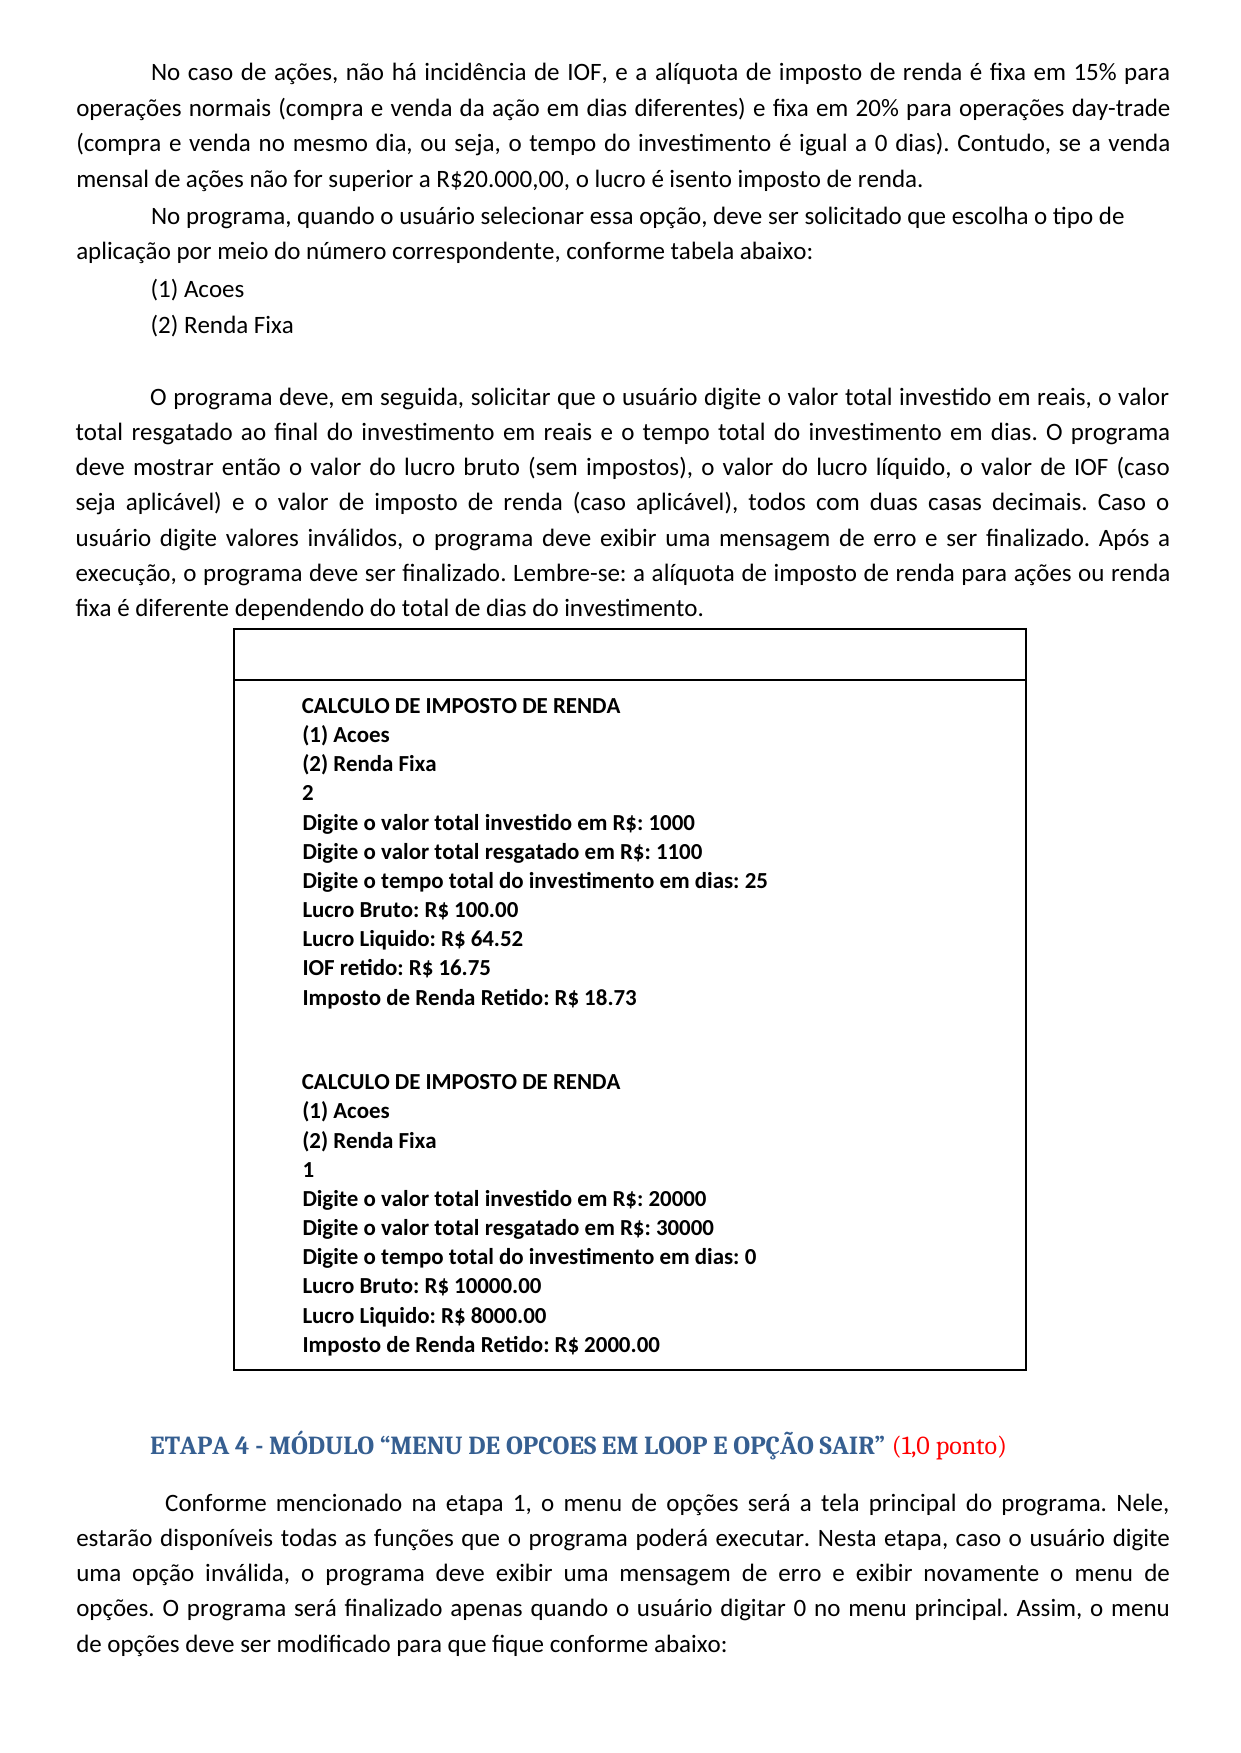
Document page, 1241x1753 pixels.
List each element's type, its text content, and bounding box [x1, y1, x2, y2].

text Conforme mencionado na etapa 1, o menu de opções será a tela principal do programa. Nele, estarão disponíveis todas as funções que o programa poderá executar. Nesta etapa, caso o usuário digite uma opção inválida, o programa deve exibir uma mensagem de erro e exibir novamente o menu de opções. O programa será finalizado apenas quando o usuário digitar 0 no menu principal. Assim, o menu de opções deve ser modificado para que fique conforme abaixo: [76, 1487, 1172, 1658]
text No programa, quando o usuário selecionar essa opção, deve ser solicitado que escolha o tipo de aplicação por meio do número correspondente, conforme tabela abaixo: [76, 200, 1171, 266]
text O programa deve, em seguida, solicitar que o usuário digite o valor total investido em reais, o valor total resgatado ao final do investimento em reais e o tempo total do investimento em dias. O programa deve mostrar então o valor do lucro bruto (sem impostos), o valor do lucro líquido, o valor de IOF (caso seja aplicável) e o valor de imposto de renda (caso aplicável), todos com duas casas decimais. Caso o usuário digite valores inválidos, o programa deve exibir uma mensagem de erro e ser finalizado. Após a execução, o programa deve ser finalizado. Lembre-se: a alíquota de imposto de renda para ações ou renda fixa é diferente dependendo do total de dias do investimento. [75, 381, 1172, 623]
text No caso de ações, não há incidência de IOF, e a alíquota de imposto de renda é fixa em 15% para operações normais (compra e venda da ação em dias diferentes) e fixa em 20% para operações day-trade (compra e venda no mesmo dia, ou seja, o tempo do investimento é igual a 0 dias). Contudo, se a venda mensal de ações não for superior a R$20.000,00, o lucro é isento imposto de renda. [76, 56, 1172, 194]
table_cell CALCULO DE IMPOSTO DE RENDA (1) Acoes (2) Renda Fixa 2 Digite o valor total investido em R$: 1000 Digite o valor total resgatado em R$: 1100 Digite o tempo total do investimento em dias: 25 Lucro Bruto: R$ 100.00 Lucro Liquido: R$ 64.52 IOF retido: R$ 16.75 Imposto de Renda Retido: R$ 18.73 CALCULO DE IMPOSTO DE RENDA (1) Acoes (2) Renda Fixa 1 Digite o valor total investido em R$: 20000 Digite o valor total resgatado em R$: 30000 Digite o tempo total do investimento em dias: 0 Lucro Bruto: R$ 10000.00 Lucro Liquido: R$ 8000.00 Imposto de Renda Retido: R$ 2000.00 [235, 681, 1025, 1368]
table_header Exemplos de execução [235, 630, 1025, 679]
text (2) Renda Fixa [150, 309, 1198, 339]
text ETAPA 4 - MÓDULO “MENU DE OPCOES EM LOOP E OPÇÃO SAIR” (1,0 ponto) [150, 1431, 1198, 1461]
text (1) Acoes [150, 273, 1198, 303]
